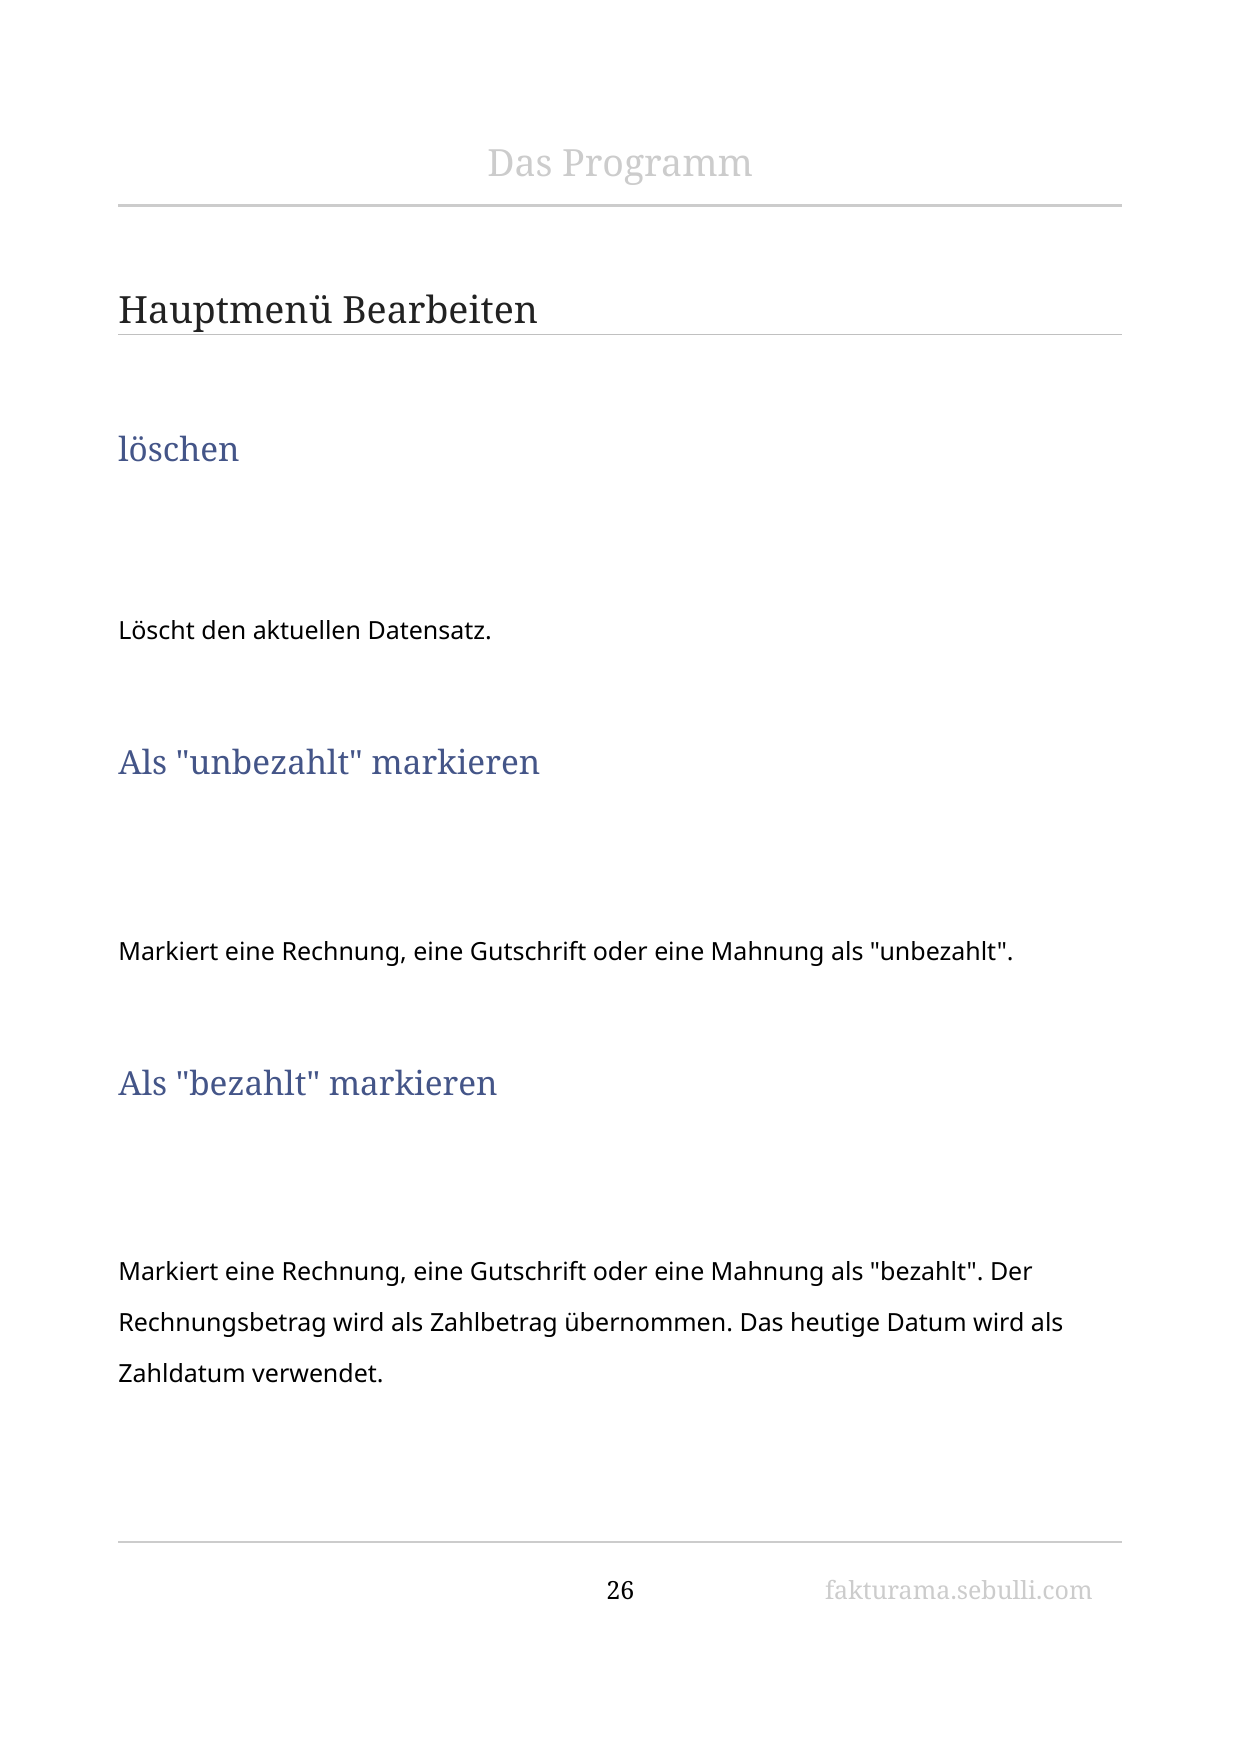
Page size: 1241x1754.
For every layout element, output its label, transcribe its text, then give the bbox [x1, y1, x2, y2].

text Markiert eine Rechnung, eine Gutschrift oder eine Mahnung als "unbezahlt". [118, 933, 1122, 967]
subtitle Hauptmenü Bearbeiten [118, 283, 1122, 334]
subtitle Als "unbezahlt" markieren [118, 739, 1122, 784]
subtitle löschen [118, 426, 1122, 472]
text Markiert eine Rechnung, eine Gutschrift oder eine Mahnung als "bezahlt". Der Rechnungsbetrag wird als Zahlbetrag übernommen. Das heutige Datum wird als Zahldatum verwendet. [118, 1253, 1122, 1389]
text Löscht den aktuellen Datensatz. [118, 613, 1122, 647]
subtitle Als "bezahlt" markieren [118, 1059, 1122, 1105]
